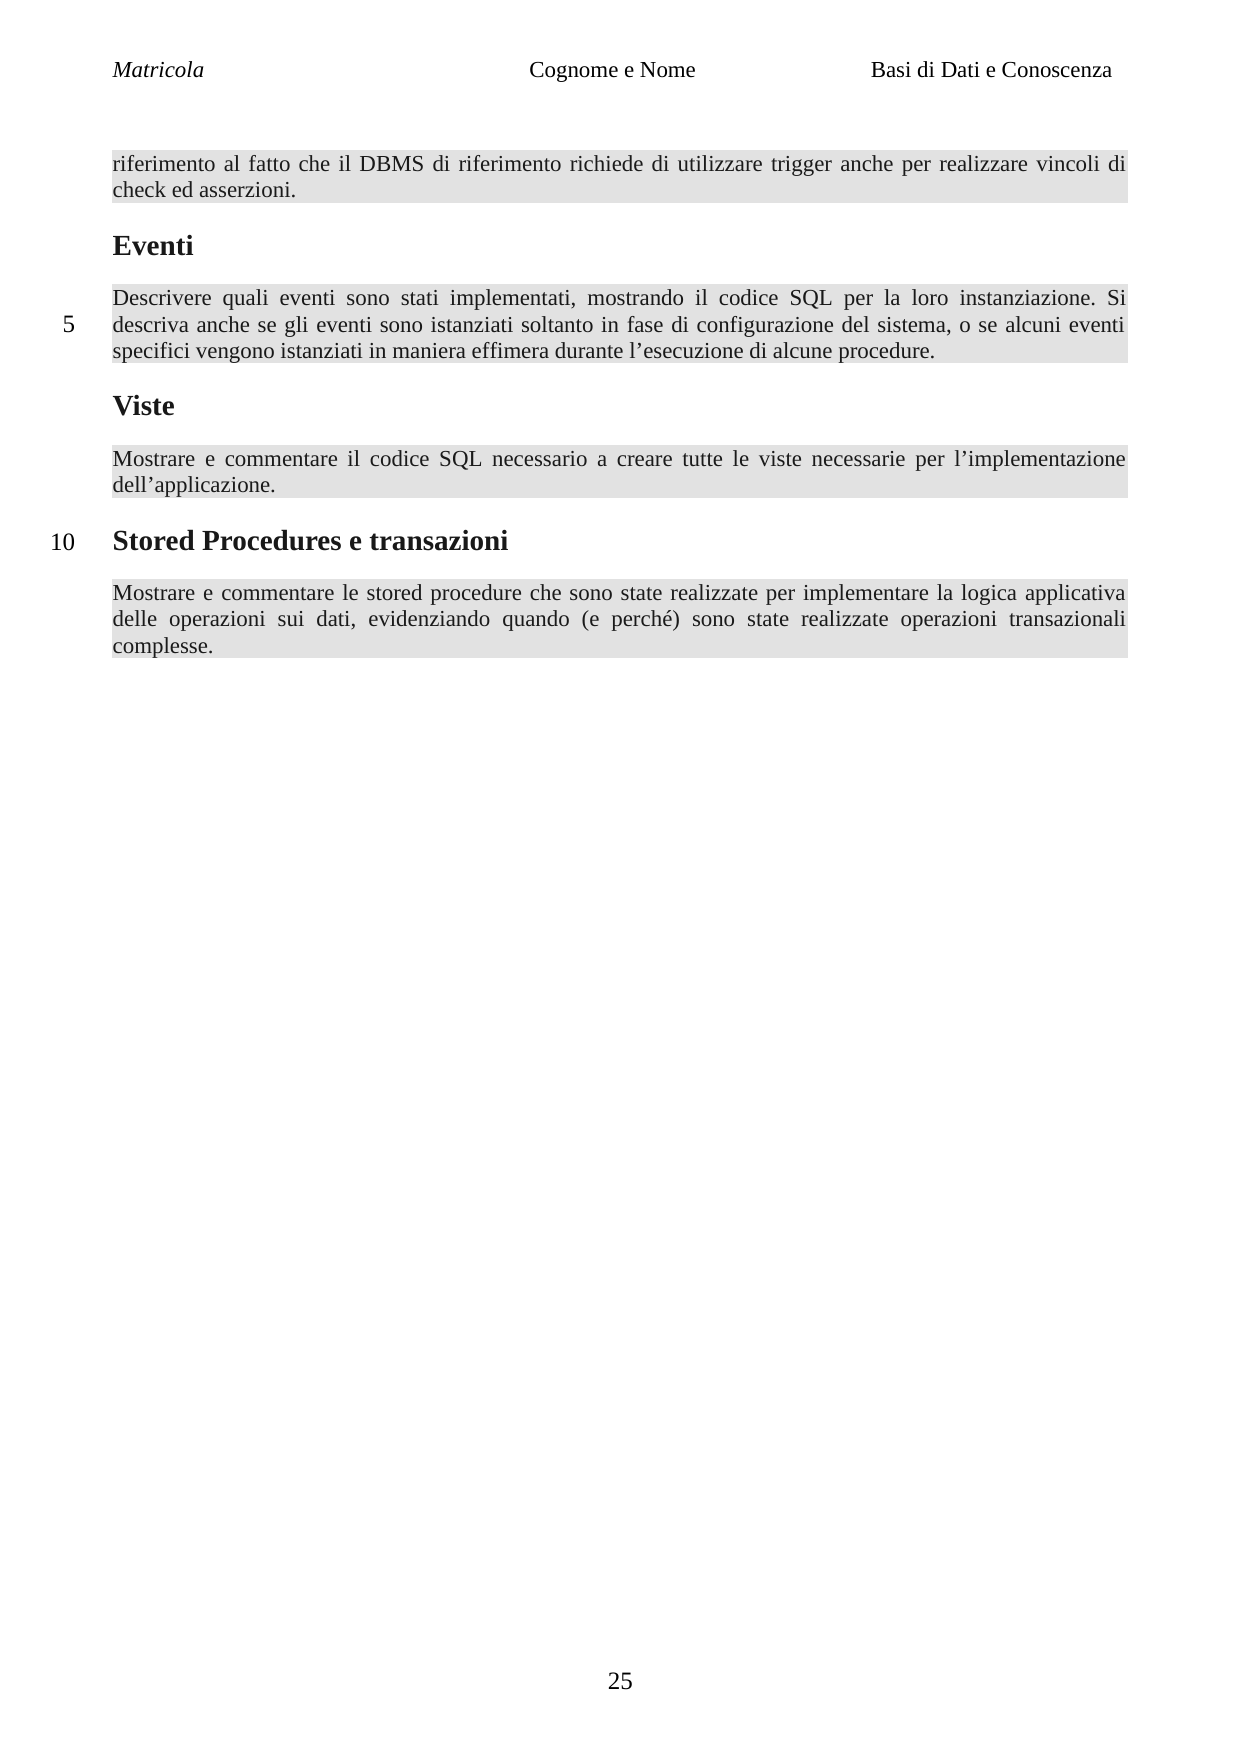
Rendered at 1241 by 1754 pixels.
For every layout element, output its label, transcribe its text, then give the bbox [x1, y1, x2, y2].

text Mostrare e commentare le stored procedure che sono state realizzate per implementare la logica applicativa delle operazioni sui dati, evidenziando quando (e perché) sono state realizzate operazioni transazionali complesse. [112, 579, 1128, 658]
subtitle Stored Procedures e transazioni [112, 523, 1128, 556]
text Descrivere quali eventi sono stati implementati, mostrando il codice SQL per la loro instanziazione. Si descriva anche se gli eventi sono istanziati soltanto in fase di configurazione del sistema, o se alcuni eventi specifici vengono istanziati in maniera effimera durante l’esecuzione di alcune procedure. [112, 284, 1128, 363]
subtitle Eventi [112, 228, 1128, 261]
text Mostrare e commentare il codice SQL necessario a creare tutte le viste necessarie per l’implementazione dell’applicazione. [112, 445, 1128, 498]
text riferimento al fatto che il DBMS di riferimento richiede di utilizzare trigger anche per realizzare vincoli di check ed asserzioni. [112, 150, 1128, 203]
subtitle Viste [112, 388, 1128, 422]
